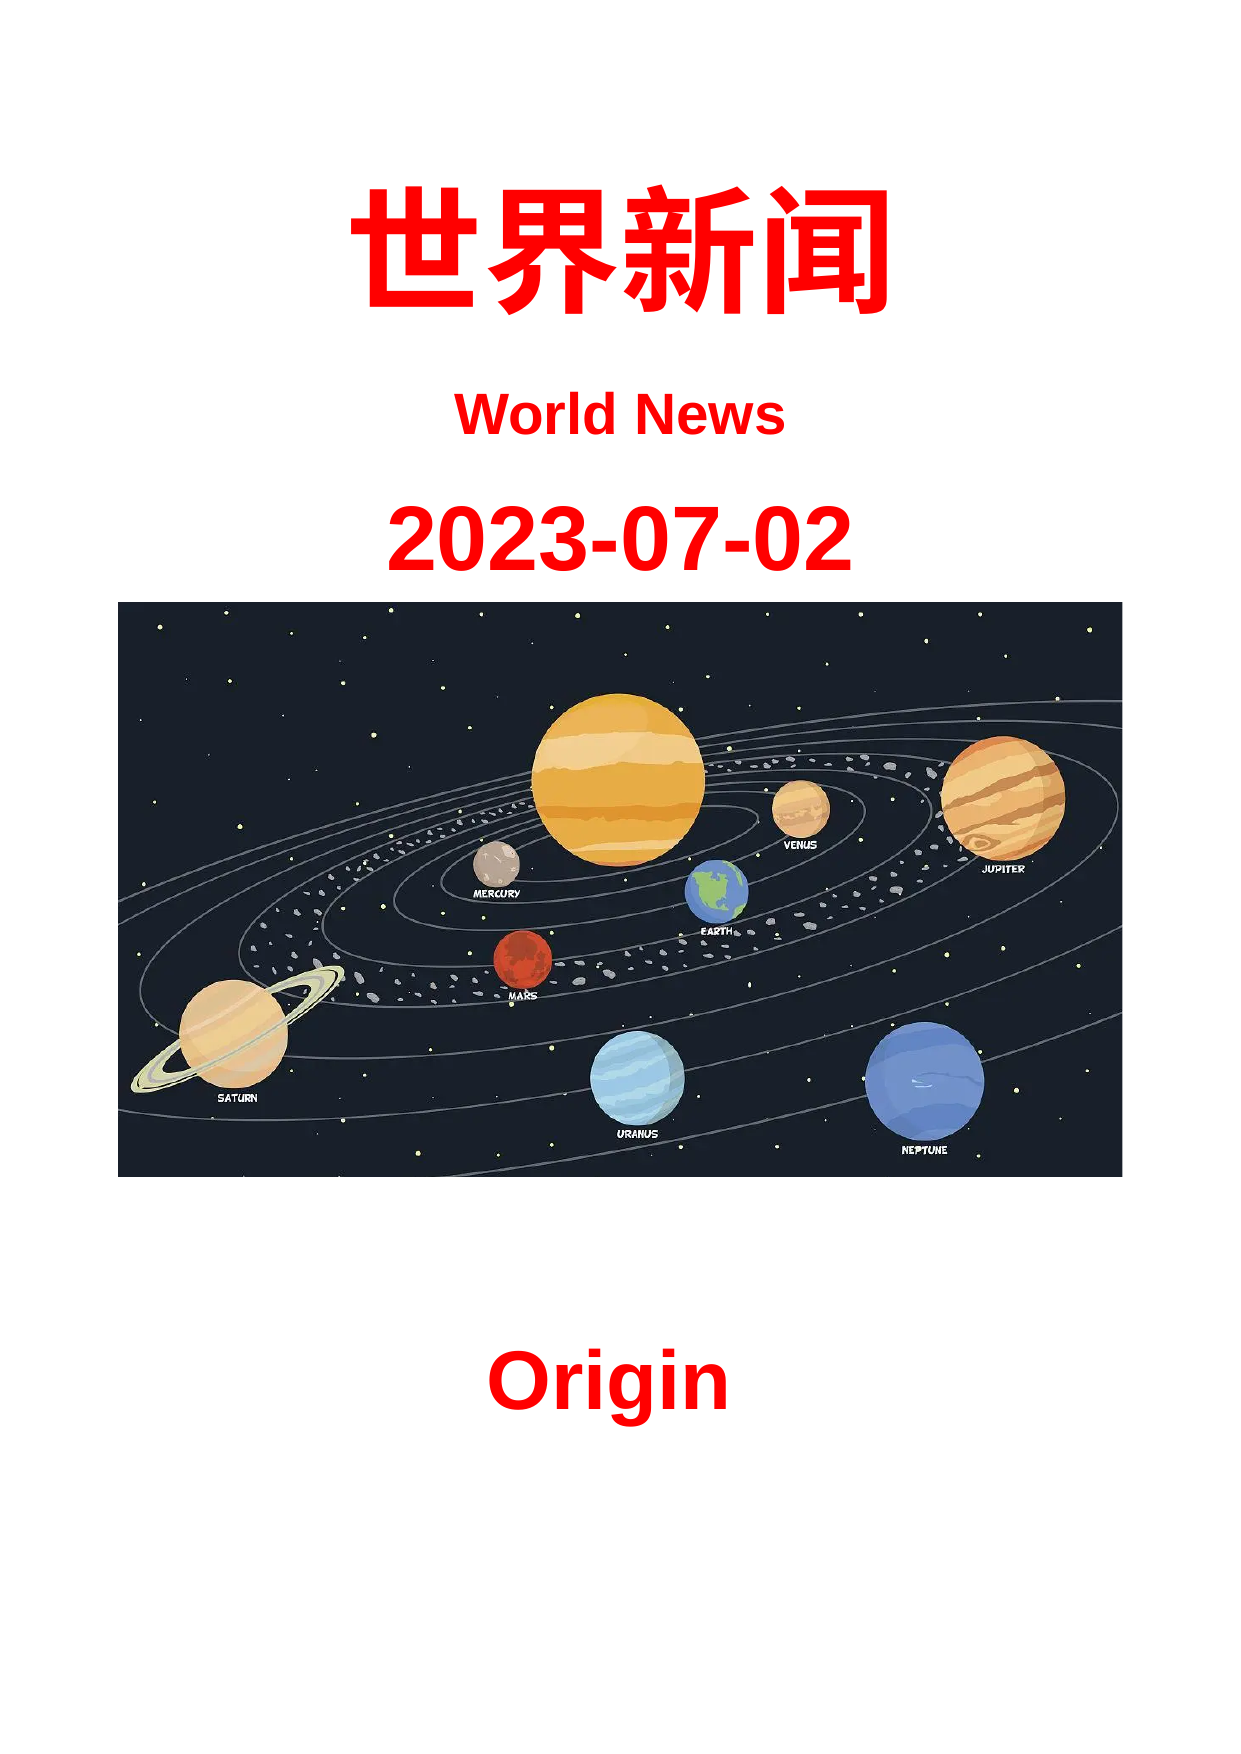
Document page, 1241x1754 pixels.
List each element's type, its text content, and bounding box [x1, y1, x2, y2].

subtitle 2023-07-02 [118, 484, 1122, 590]
picture [118, 602, 1123, 1177]
subtitle Origin [118, 1331, 1122, 1427]
subtitle World News [118, 380, 1122, 447]
subtitle 世界新闻 [118, 143, 1122, 342]
